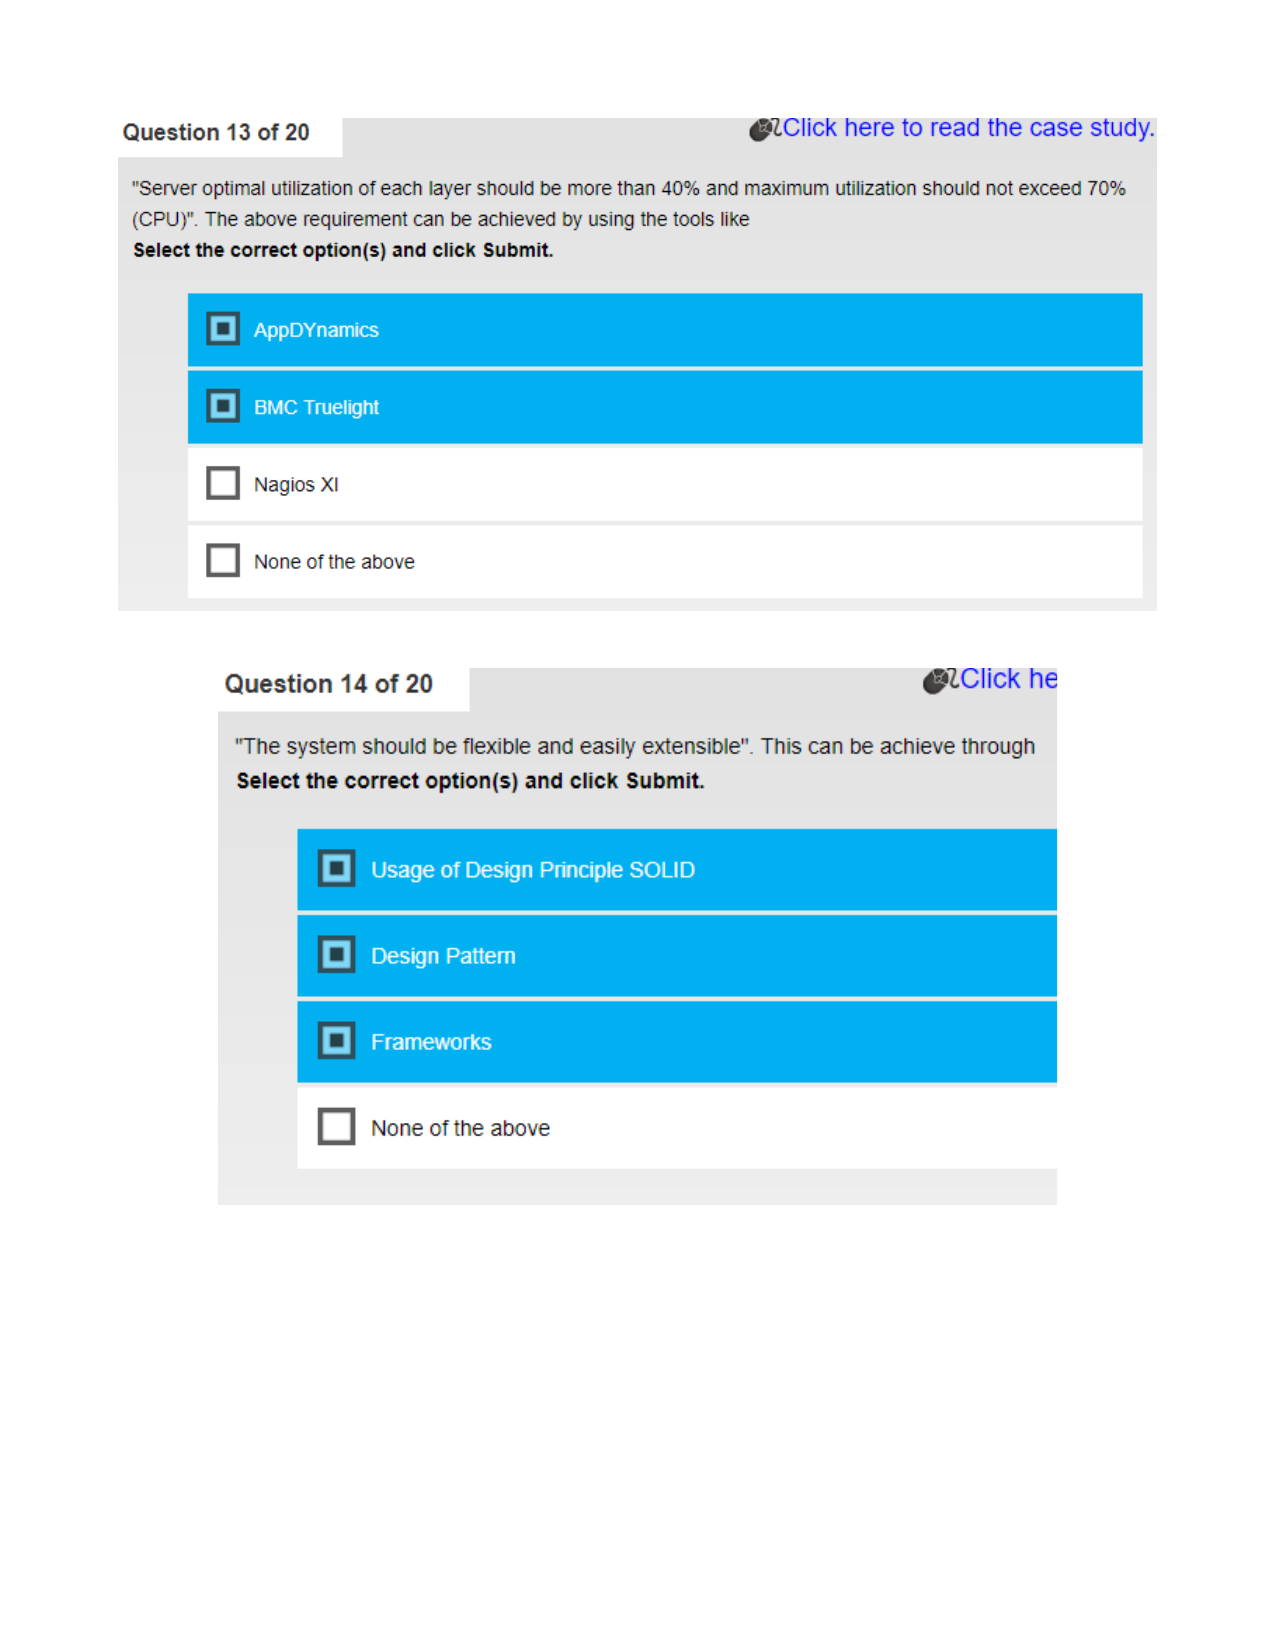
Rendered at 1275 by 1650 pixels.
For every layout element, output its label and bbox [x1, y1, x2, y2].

picture [681, 862, 694, 877]
picture [633, 862, 643, 866]
picture [447, 948, 464, 963]
picture [631, 862, 672, 877]
picture [471, 1034, 491, 1049]
picture [464, 1038, 468, 1049]
picture [373, 948, 438, 968]
picture [454, 862, 460, 877]
picture [118, 118, 1157, 611]
picture [373, 862, 397, 877]
picture [389, 865, 435, 882]
picture [442, 865, 452, 877]
picture [406, 1038, 461, 1049]
picture [393, 1038, 403, 1049]
picture [467, 862, 532, 882]
picture [319, 936, 355, 972]
picture [474, 948, 515, 963]
picture [373, 1034, 383, 1049]
picture [541, 862, 622, 882]
picture [319, 850, 355, 886]
picture [218, 668, 1058, 1205]
picture [319, 1022, 355, 1058]
picture [461, 951, 471, 963]
